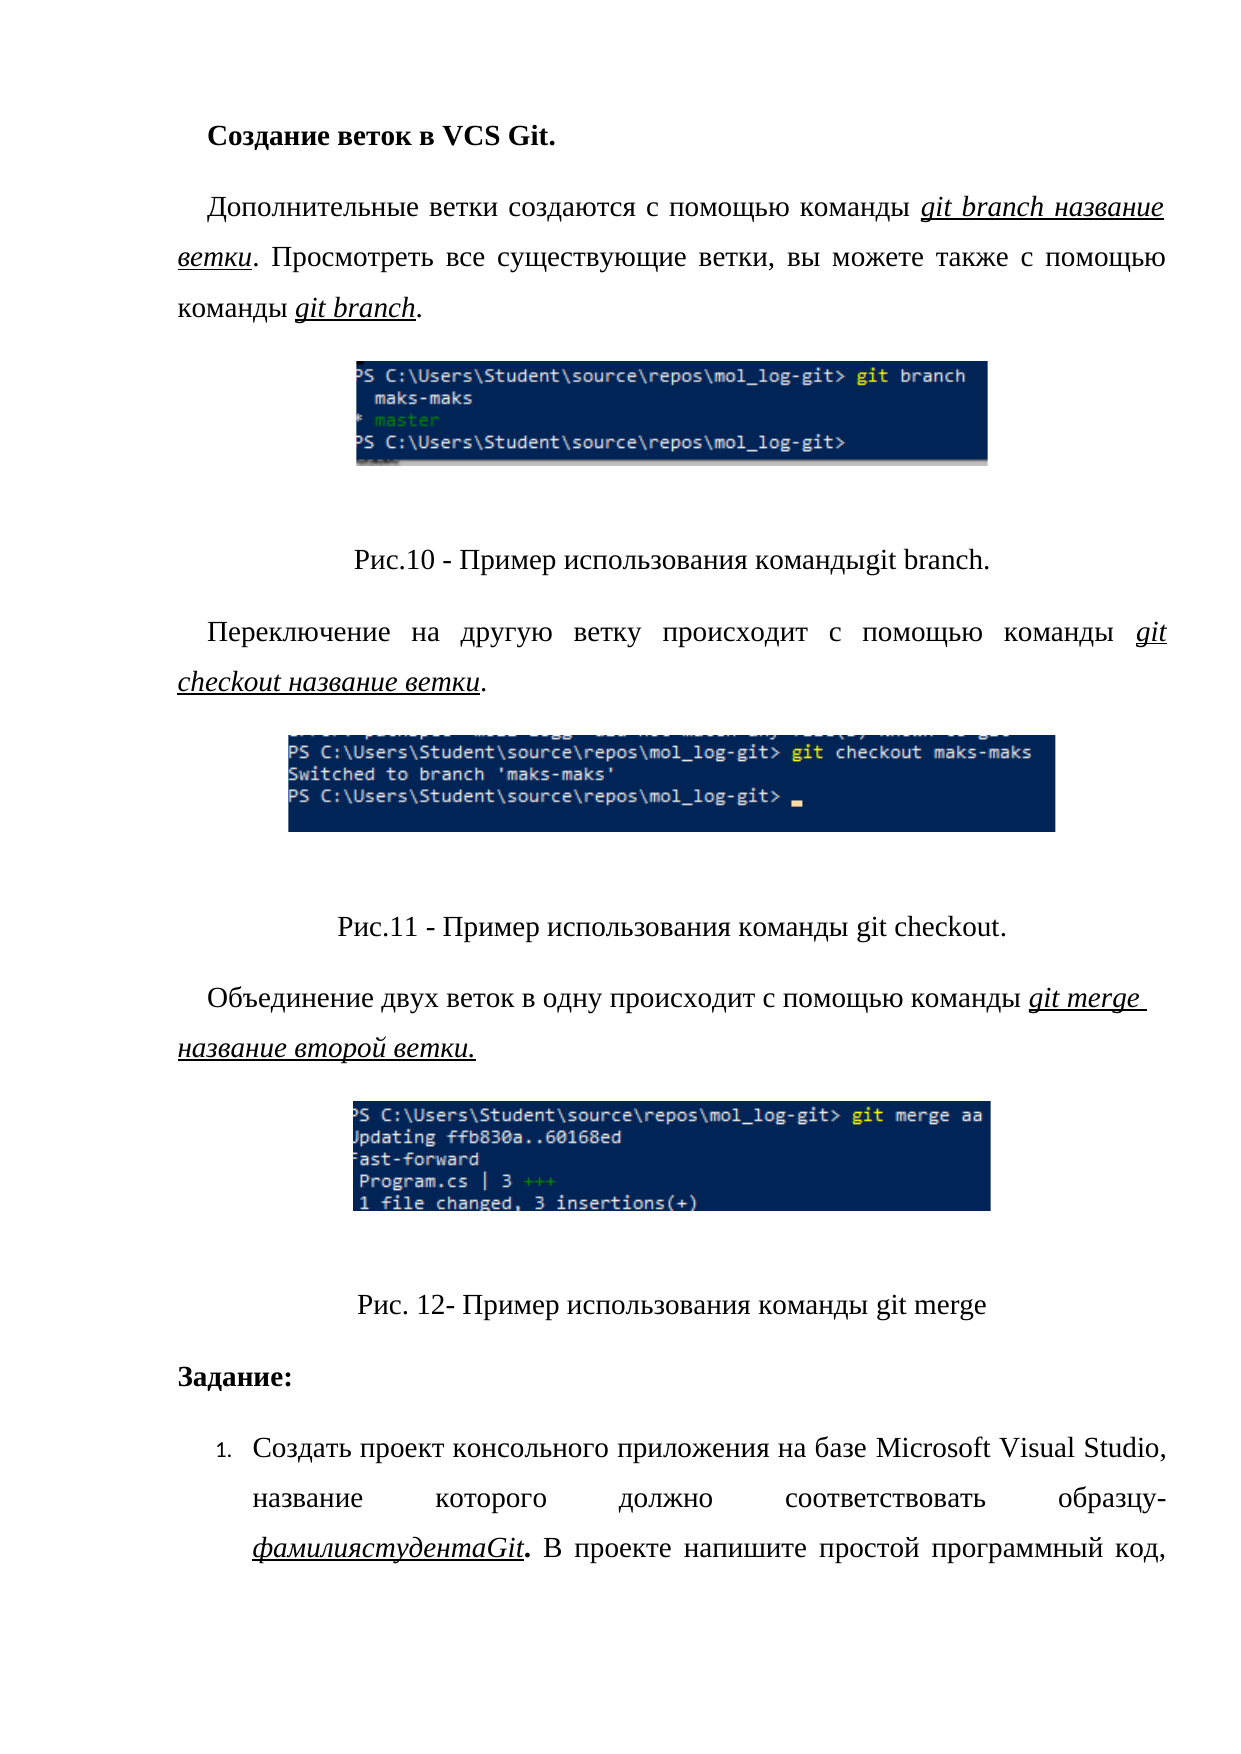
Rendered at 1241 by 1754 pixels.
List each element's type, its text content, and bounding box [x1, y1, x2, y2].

text Задание: [177, 1359, 1167, 1392]
text Рис.10 - Пример использования командыgit branch. [177, 542, 1167, 576]
picture [356, 361, 988, 466]
text Рис. 12- Пример использования команды git merge [177, 1287, 1167, 1321]
picture [353, 1101, 991, 1211]
picture [288, 735, 1056, 832]
text Рис.11 - Пример использования команды git checkout. [177, 909, 1167, 942]
list Создать проект консольного приложения на базе Microsoft Visual Studio, название которого должно соответствовать образцу- фамилиястудентаGit. В проекте напишите простой программный код, [215, 1430, 1167, 1564]
text Объединение двух веток в одну происходит с помощью команды git merge название второй ветки. [177, 980, 1167, 1064]
text Дополнительные ветки создаются с помощью команды git branch название ветки. Просмотреть все существующие ветки, вы можете также с помощью команды git branch. [177, 189, 1167, 323]
text Создание веток в VCS Git. [177, 118, 1167, 152]
text Переключение на другую ветку происходит с помощью команды git checkout название ветки. [177, 614, 1167, 697]
